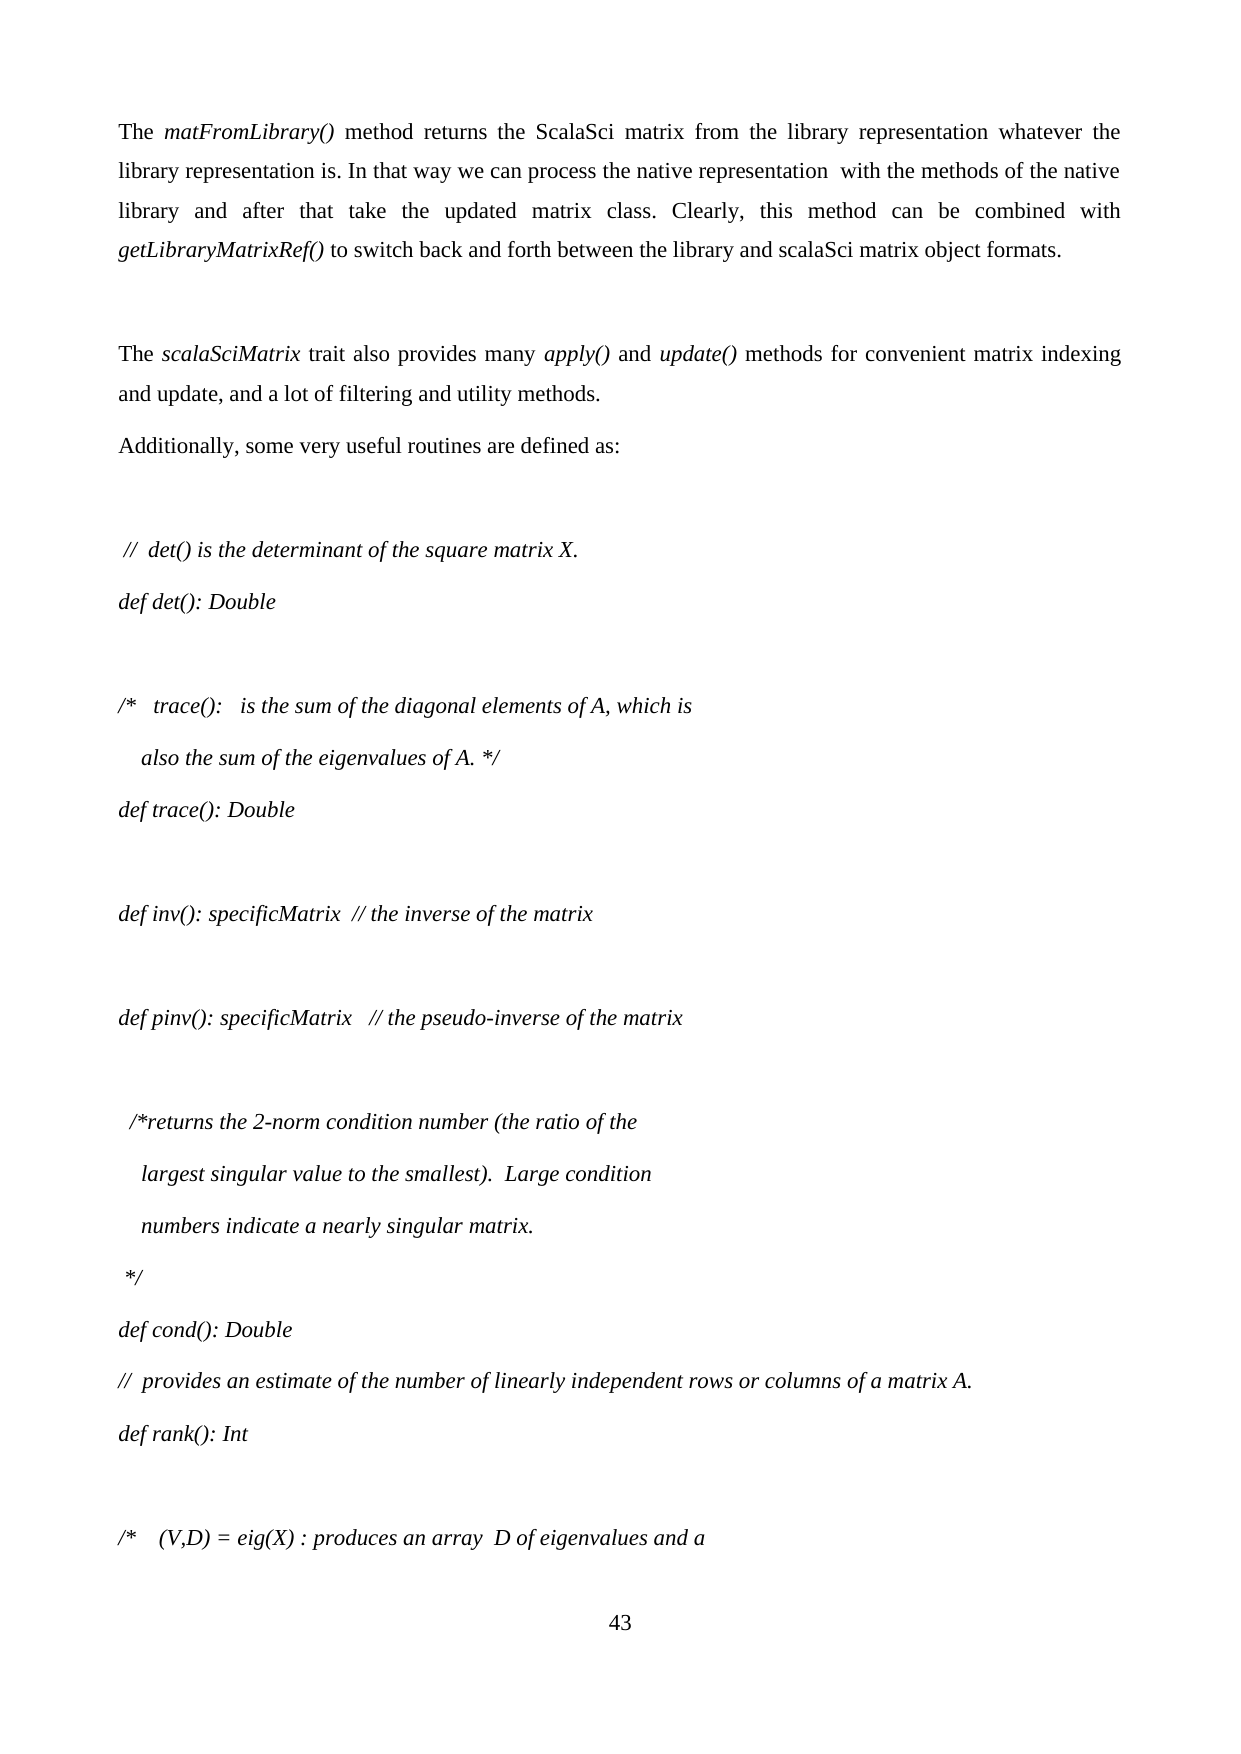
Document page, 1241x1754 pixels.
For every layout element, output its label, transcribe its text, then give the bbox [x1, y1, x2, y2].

text Additionally, some very useful routines are defined as: [118, 432, 1122, 458]
text also the sum of the eigenvalues of A. */ [118, 744, 1122, 770]
text */ [118, 1264, 1122, 1290]
text The scalaSciMatrix trait also provides many apply() and update() methods for convenient matrix indexing and update, and a lot of filtering and utility methods. [118, 341, 1122, 406]
text /* (V,D) = eig(X) : produces an array D of eigenvalues and a [118, 1523, 1122, 1550]
text // provides an estimate of the number of linearly independent rows or columns of a matrix A. [118, 1368, 1122, 1394]
text def inv(): specificMatrix // the inverse of the matrix [118, 900, 1122, 926]
text /*returns the 2-norm condition number (the ratio of the [118, 1108, 1122, 1134]
text numbers indicate a nearly singular matrix. [118, 1212, 1122, 1238]
text The matFromLibrary() method returns the ScalaSci matrix from the library representation whatever the library representation is. In that way we can process the native representation with the methods of the native library and after that take the updated matrix class. Clearly, this method can be combined with getLibraryMatrixRef() to switch back and forth between the library and scalaSci matrix object formats. [118, 118, 1122, 263]
text // det() is the determinant of the square matrix X. [118, 536, 1122, 562]
text /* trace(): is the sum of the diagonal elements of A, which is [118, 692, 1122, 718]
text def pinv(): specificMatrix // the pseudo-inverse of the matrix [118, 1004, 1122, 1030]
text def det(): Double [118, 588, 1122, 614]
text def rank(): Int [118, 1419, 1122, 1446]
text def cond(): Double [118, 1316, 1122, 1342]
text largest singular value to the smallest). Large condition [118, 1160, 1122, 1186]
text def trace(): Double [118, 796, 1122, 822]
